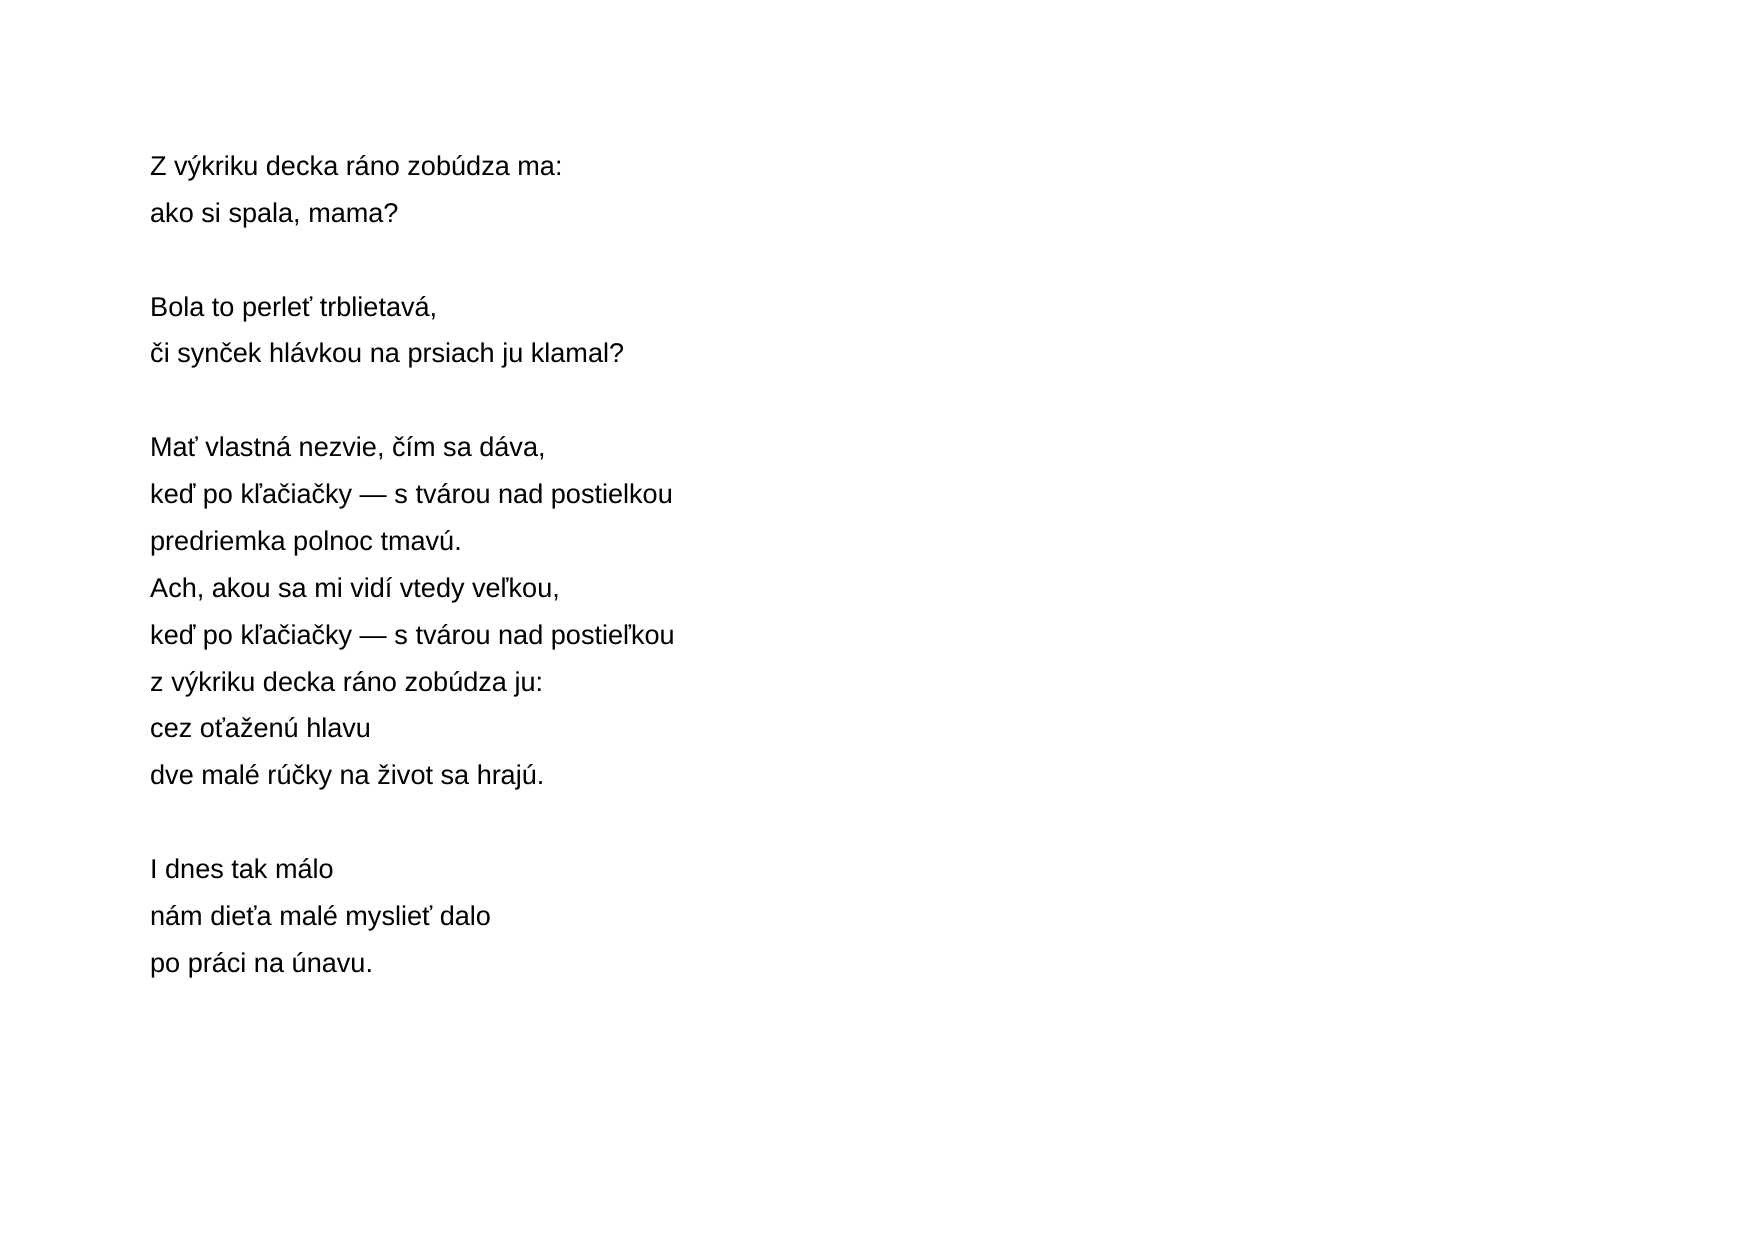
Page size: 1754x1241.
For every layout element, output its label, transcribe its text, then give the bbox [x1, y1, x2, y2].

text Mať vlastná nezvie, čím sa dáva, [150, 431, 1237, 462]
text Ach, akou sa mi vidí vtedy veľkou, [150, 572, 1237, 603]
text cez oťaženú hlavu [150, 712, 1237, 744]
text z výkriku decka ráno zobúdza ju: [150, 666, 1237, 697]
text Bola to perleť trblietavá, [150, 291, 1237, 322]
text dve malé rúčky na život sa hrajú. [150, 759, 1237, 791]
text po práci na únavu. [150, 947, 1237, 978]
text ako si spala, mama? [150, 197, 1237, 228]
text I dnes tak málo [150, 853, 1237, 884]
text keď po kľačiačky — s tvárou nad postieľkou [150, 619, 1237, 650]
text nám dieťa malé myslieť dalo [150, 900, 1237, 931]
text keď po kľačiačky — s tvárou nad postielkou [150, 478, 1237, 509]
text predriemka polnoc tmavú. [150, 525, 1237, 556]
text či synček hlávkou na prsiach ju klamal? [150, 337, 1237, 369]
text Z výkriku decka ráno zobúdza ma: [150, 150, 1237, 181]
